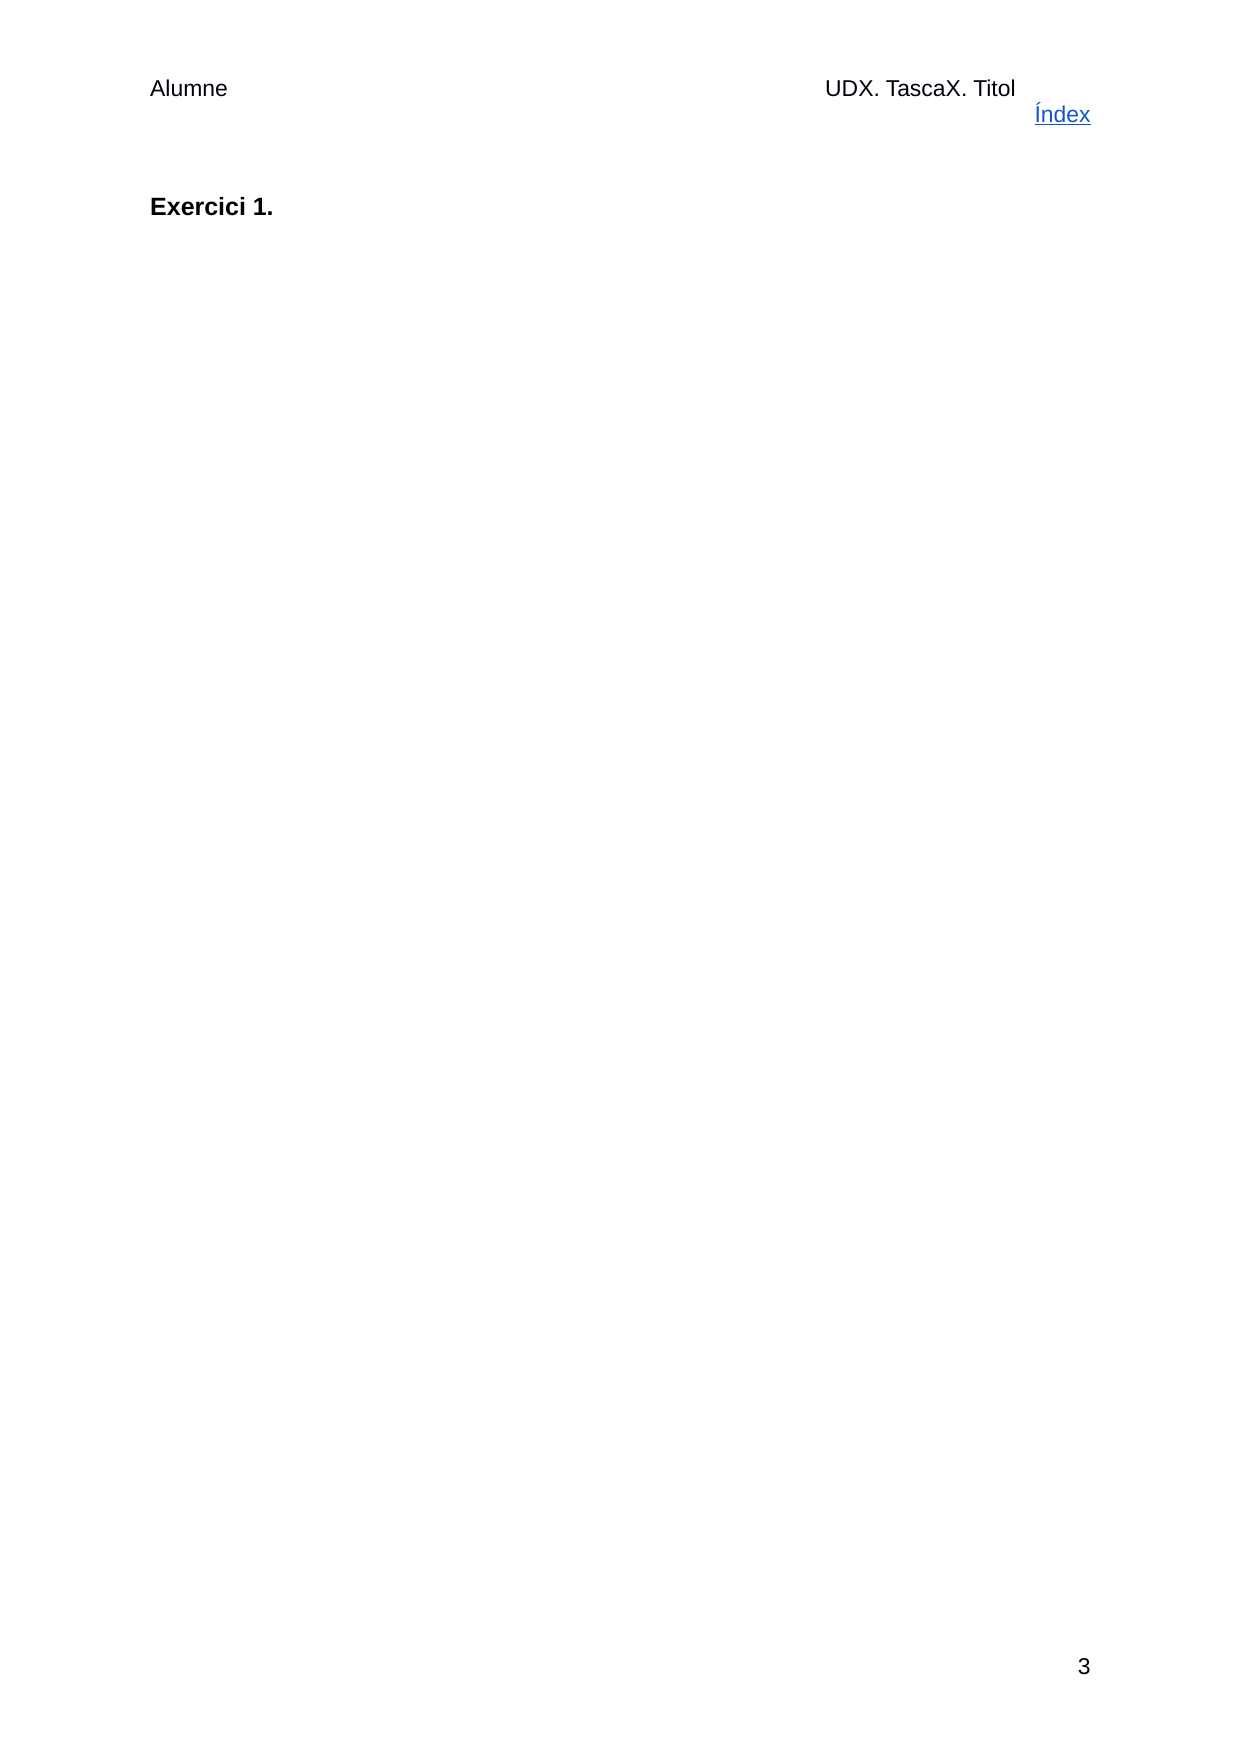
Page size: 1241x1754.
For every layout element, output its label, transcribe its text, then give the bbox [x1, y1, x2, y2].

subtitle Exercici 1. [150, 192, 1090, 220]
